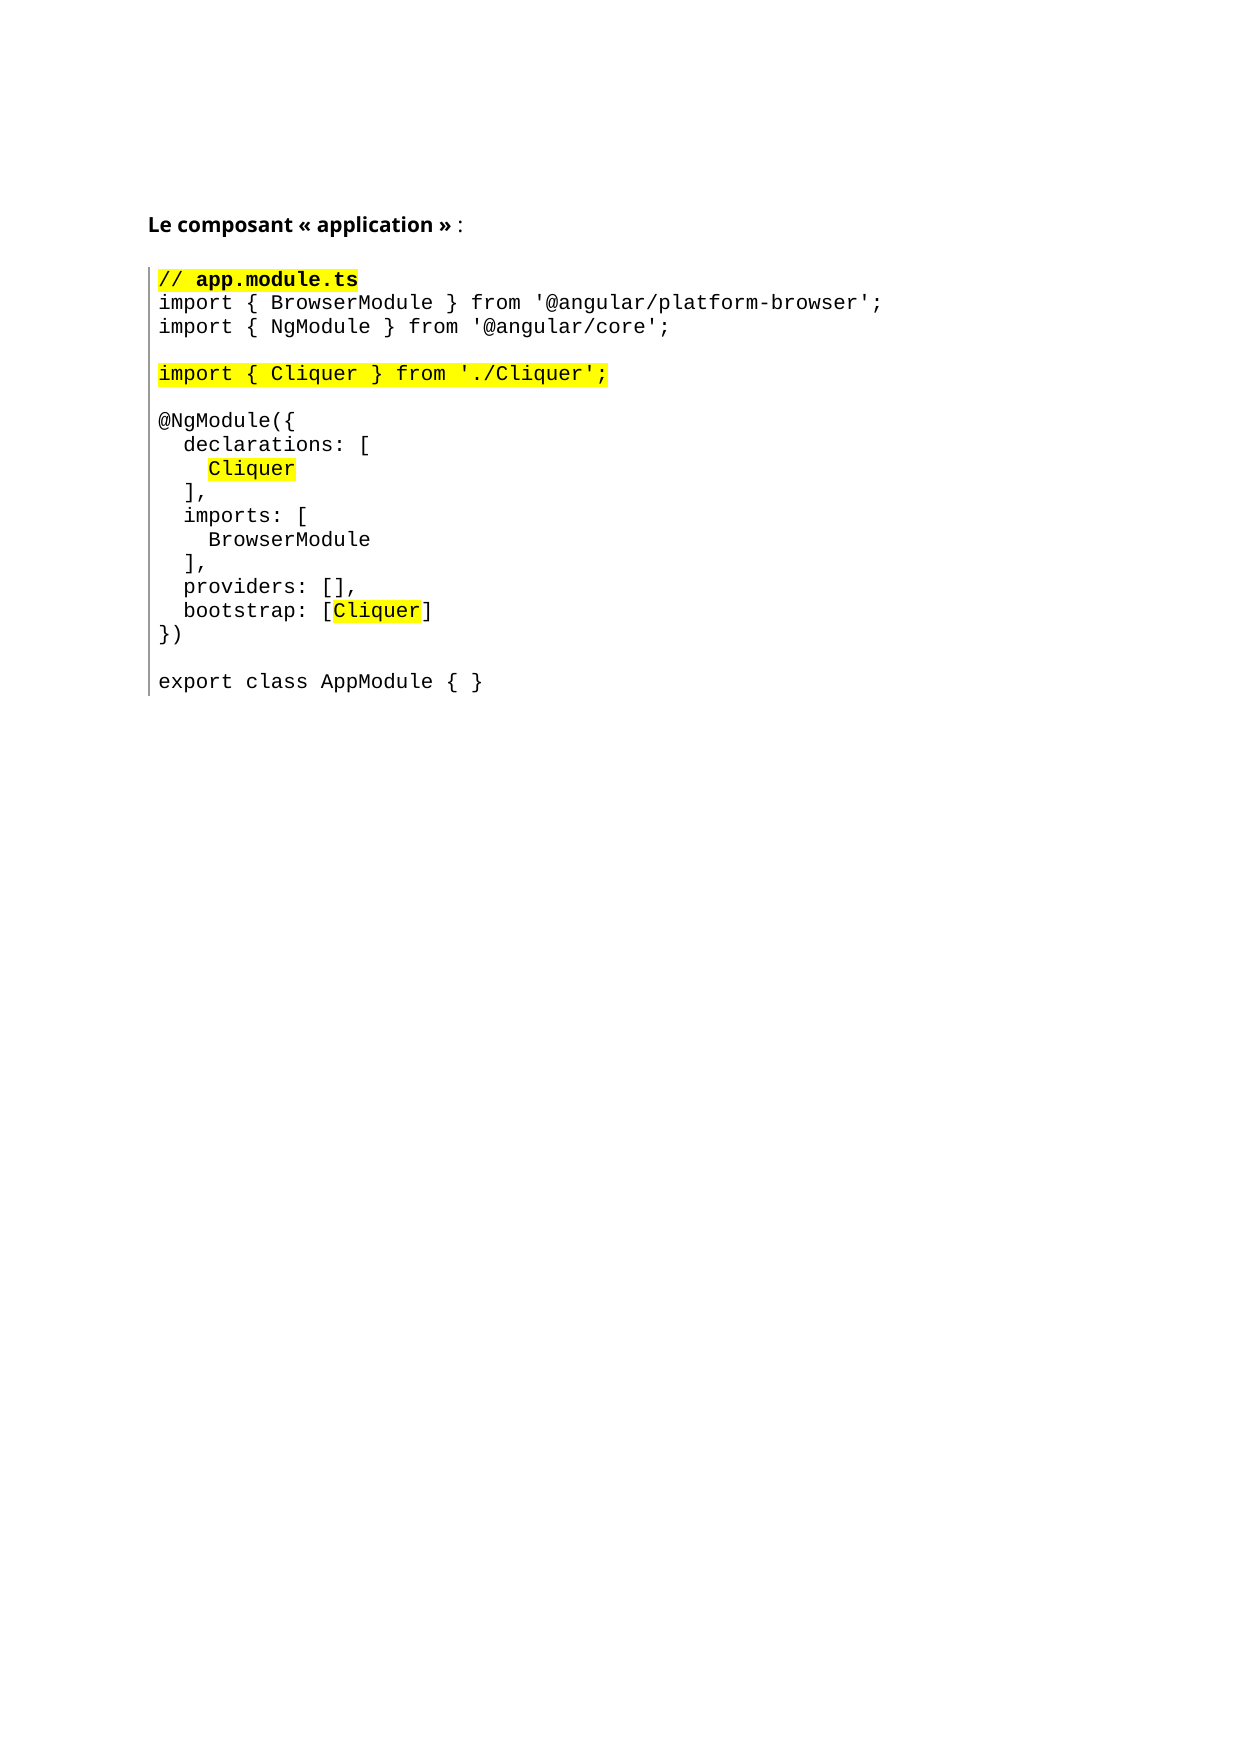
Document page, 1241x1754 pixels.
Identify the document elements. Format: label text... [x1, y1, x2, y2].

text Cliquer [150, 458, 1092, 481]
text import { NgModule } from '@angular/core'; [150, 316, 1092, 339]
text ], [150, 552, 1092, 576]
text export class AppModule { } [150, 671, 1092, 696]
text import { Cliquer } from './Cliquer'; [150, 363, 1092, 387]
text @NgModule({ [150, 411, 1092, 434]
text providers: [], [150, 576, 1092, 600]
text ], [150, 481, 1092, 505]
text // app.module.ts [150, 267, 1092, 292]
text BrowserModule [150, 529, 1092, 552]
text }) [150, 623, 1092, 647]
text Le composant « application » : [148, 210, 1092, 238]
text import { BrowserModule } from '@angular/platform-browser'; [150, 292, 1092, 316]
text bootstrap: [Cliquer] [150, 600, 1092, 623]
text declarations: [ [150, 434, 1092, 458]
text imports: [ [150, 505, 1092, 529]
